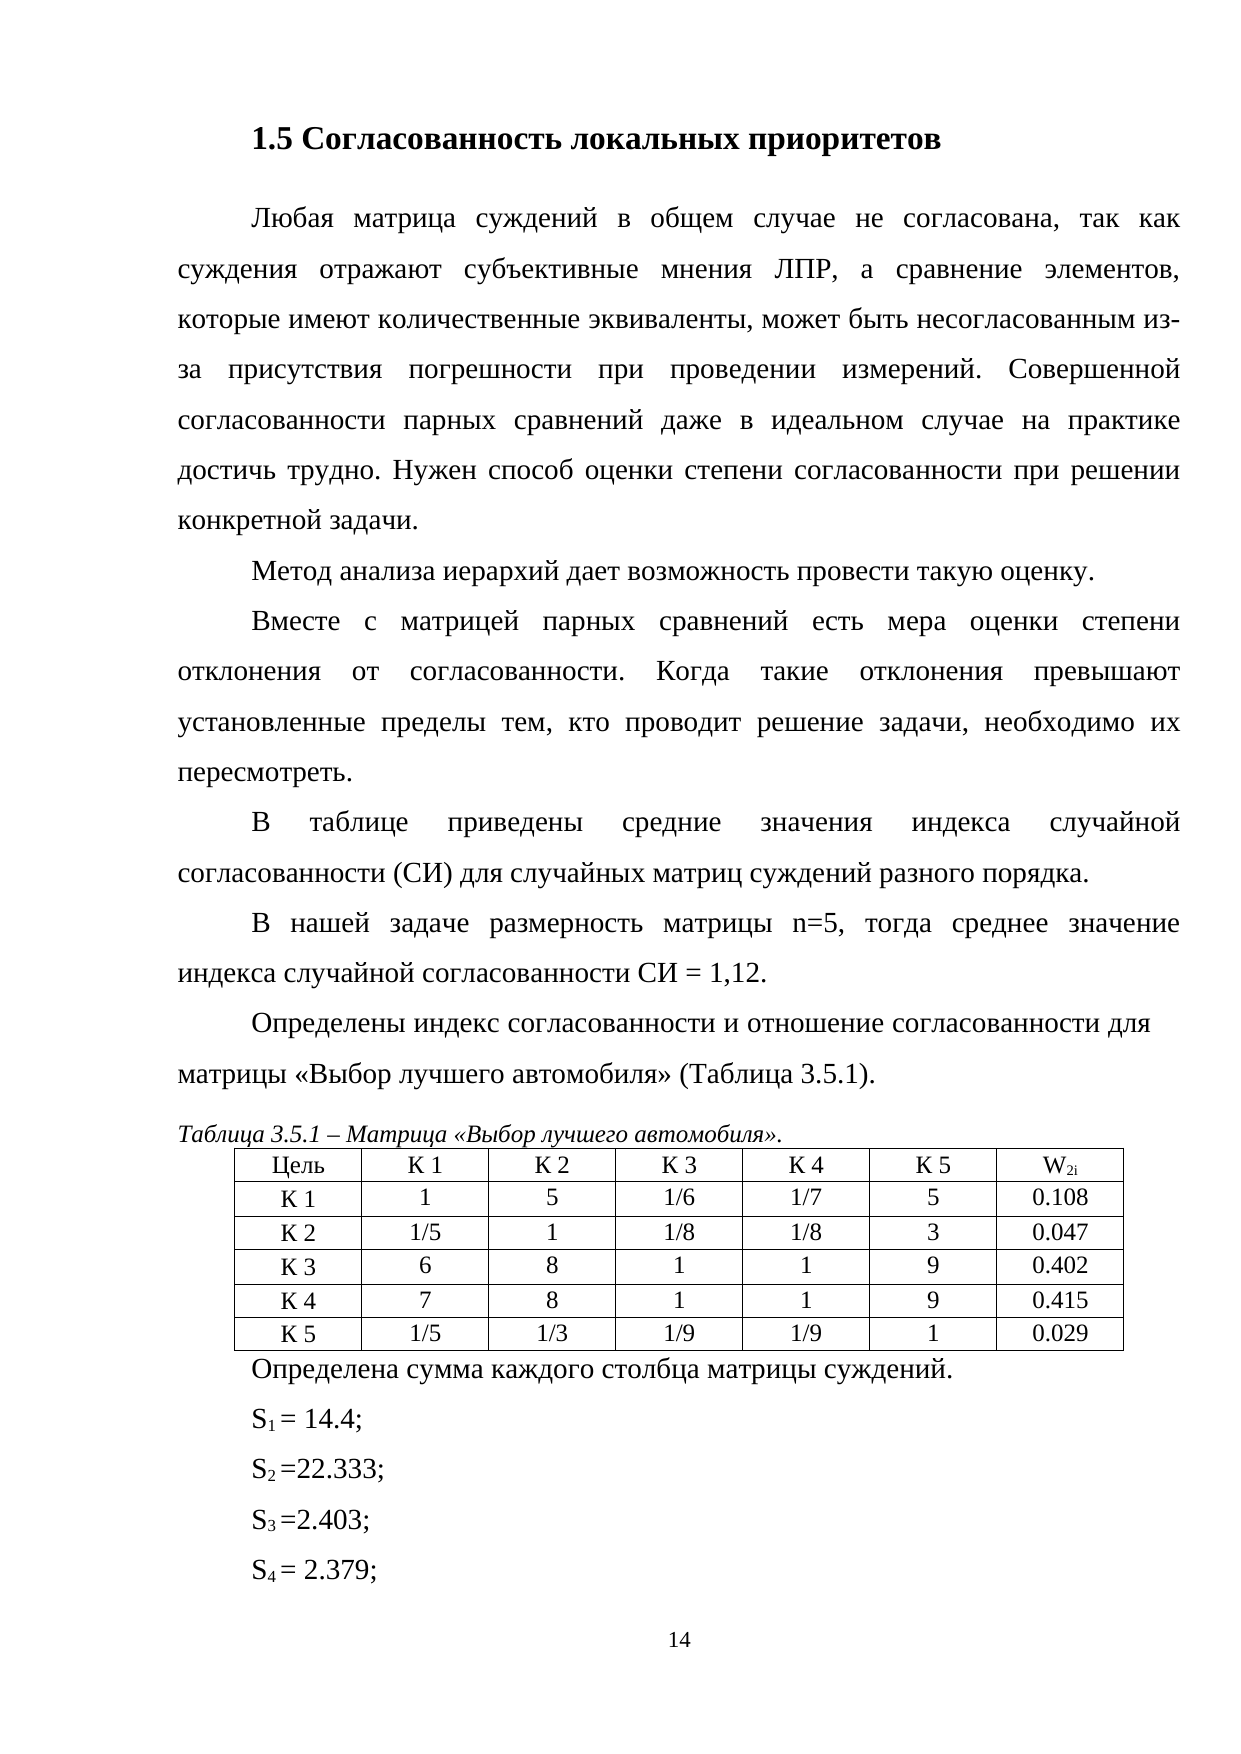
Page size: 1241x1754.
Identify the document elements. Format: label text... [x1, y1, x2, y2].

table_cell 6 [362, 1250, 488, 1284]
table_cell 1/9 [616, 1318, 742, 1350]
table_cell К 3 [235, 1250, 361, 1284]
table_cell 9 [870, 1250, 996, 1284]
table_cell 5 [870, 1182, 996, 1216]
table_cell 0.047 [997, 1217, 1123, 1249]
text Вместе с матрицей парных сравнений есть мера оценки степени отклонения от согласованности. Когда такие отклонения превышают установленные пределы тем, кто проводит решение задачи, необходимо их пересмотреть. [177, 603, 1181, 788]
table_cell 9 [870, 1285, 996, 1317]
table_header Цель [235, 1149, 361, 1181]
table_cell 1/9 [743, 1318, 869, 1350]
table_header К 3 [616, 1149, 742, 1181]
table_cell 1 [743, 1250, 869, 1284]
table_cell 8 [489, 1285, 615, 1317]
text Метод анализа иерархий дает возможность провести такую оценку. [177, 553, 1181, 586]
table_cell К 1 [235, 1182, 361, 1216]
table_cell 1 [362, 1182, 488, 1216]
subtitle 1.5 Согласованность локальных приоритетов [177, 118, 1181, 156]
table_cell 5 [489, 1182, 615, 1216]
text S3 =2.403; [177, 1502, 1181, 1536]
table_cell 0.029 [997, 1318, 1123, 1350]
table_cell 1 [870, 1318, 996, 1350]
table_cell 8 [489, 1250, 615, 1284]
table_cell 1 [616, 1250, 742, 1284]
table_cell 1/7 [743, 1182, 869, 1216]
table_cell 1/6 [616, 1182, 742, 1216]
table_cell 1/3 [489, 1318, 615, 1350]
table_header W2i [997, 1149, 1123, 1181]
table_cell 1/8 [616, 1217, 742, 1249]
table_header К 2 [489, 1149, 615, 1181]
table_cell 0.415 [997, 1285, 1123, 1317]
text Определены индекс согласованности и отношение согласованности для матрицы «Выбор лучшего автомобиля» (Таблица 3.5.1). [177, 1006, 1152, 1089]
table_cell К 4 [235, 1285, 361, 1317]
text Определена сумма каждого столбца матрицы суждений. [177, 1351, 1181, 1384]
table_header К 1 [362, 1149, 488, 1181]
table_cell 1/8 [743, 1217, 869, 1249]
table_cell К 2 [235, 1217, 361, 1249]
table_header К 4 [743, 1149, 869, 1181]
table_cell 0.108 [997, 1182, 1123, 1216]
table_cell 1 [489, 1217, 615, 1249]
text В таблице приведены средние значения индекса случайной согласованности (СИ) для случайных матриц суждений разного порядка. [177, 804, 1181, 888]
text В нашей задаче размерность матрицы n=5, тогда среднее значение индекса случайной согласованности СИ = 1,12. [177, 905, 1181, 989]
table_cell К 5 [235, 1318, 361, 1350]
table_header К 5 [870, 1149, 996, 1181]
table_cell 0.402 [997, 1250, 1123, 1284]
table_cell 7 [362, 1285, 488, 1317]
table_cell 1 [616, 1285, 742, 1317]
table_cell 1 [743, 1285, 869, 1317]
text S1 = 14.4; [177, 1401, 1181, 1435]
table_cell 3 [870, 1217, 996, 1249]
text S4 = 2.379; [177, 1552, 1181, 1586]
text Любая матрица суждений в общем случае не согласована, так как суждения отражают субъективные мнения ЛПР, а сравнение элементов, которые имеют количественные эквиваленты, может быть несогласованным из-за присутствия погрешности при проведении измерений. Совершенной согласованности парных сравнений даже в идеальном случае на практике достичь трудно. Нужен способ оценки степени согласованности при решении конкретной задачи. [177, 201, 1181, 536]
table_cell 1/5 [362, 1217, 488, 1249]
table_cell 1/5 [362, 1318, 488, 1350]
text S2 =22.333; [177, 1452, 1181, 1485]
text Таблица 3.5.1 – Матрица «Выбор лучшего автомобиля». [177, 1119, 1181, 1147]
